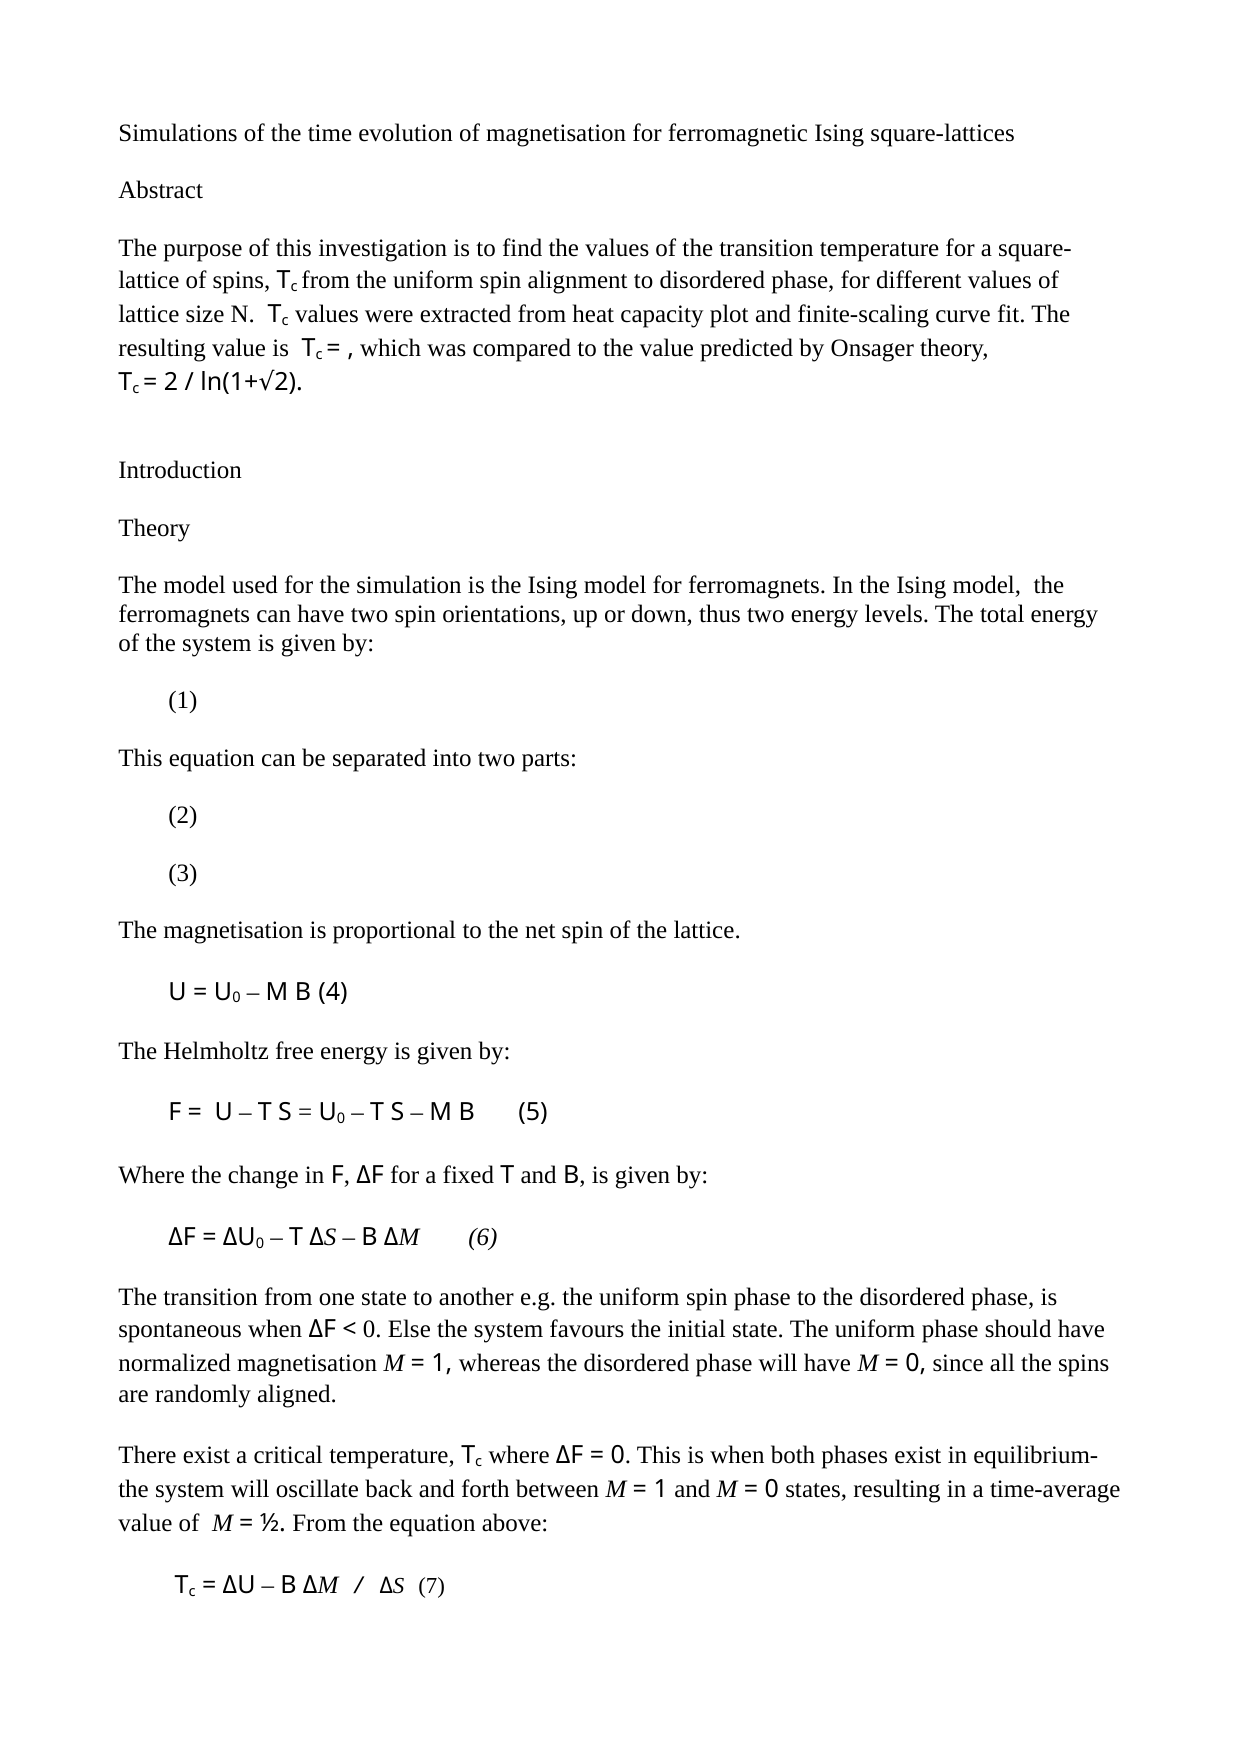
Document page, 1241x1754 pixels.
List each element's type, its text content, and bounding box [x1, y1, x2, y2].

text (2) [118, 801, 1122, 829]
text The Helmholtz free energy is given by: [118, 1036, 1122, 1065]
text F = U – T S = U0 – T S – M B (5) [118, 1093, 1122, 1127]
text Tc = ΔU – B ΔM / ΔS (7) [118, 1567, 1122, 1601]
text (3) [118, 858, 1122, 887]
text Where the change in F, ΔF for a fixed T and B, is given by: [118, 1156, 1122, 1190]
text Introduction [118, 456, 1122, 484]
text The transition from one state to another e.g. the uniform spin phase to the disordered phase, is spontaneous when ΔF < 0. Else the system favours the initial state. The uniform phase should have normalized magnetisation M = 1, whereas the disordered phase will have M = 0, since all the spins are randomly aligned. [118, 1282, 1122, 1407]
text Tc = 2 / ln(1+√2). [118, 364, 1122, 398]
text The magnetisation is proportional to the net spin of the lattice. [118, 916, 1122, 944]
text The purpose of this investigation is to find the values of the transition temperature for a square-lattice of spins, Tc from the uniform spin alignment to disordered phase, for different values of lattice size N. Tc values were extracted from heat capacity plot and finite-scaling curve fit. The resulting value is Tc = , which was compared to the value predicted by Onsager theory, [118, 233, 1122, 364]
text Abstract [118, 176, 1122, 204]
text (1) [118, 686, 1122, 714]
text Simulations of the time evolution of magnetisation for ferromagnetic Ising square-lattices [118, 118, 1122, 147]
text This equation can be separated into two parts: [118, 743, 1122, 772]
text U = U0 – M B (4) [118, 973, 1122, 1007]
text There exist a critical temperature, Tc where ΔF = 0. This is when both phases exist in equilibrium- the system will oscillate back and forth between M = 1 and M = 0 states, resulting in a time-average value of M = ½. From the equation above: [118, 1436, 1122, 1538]
text ΔF = ΔU0 – T ΔS – B ΔM (6) [118, 1219, 1122, 1253]
text The model used for the simulation is the Ising model for ferromagnets. In the Ising model, the ferromagnets can have two spin orientations, up or down, thus two energy levels. The total energy of the system is given by: [118, 571, 1122, 657]
text Theory [118, 513, 1122, 542]
